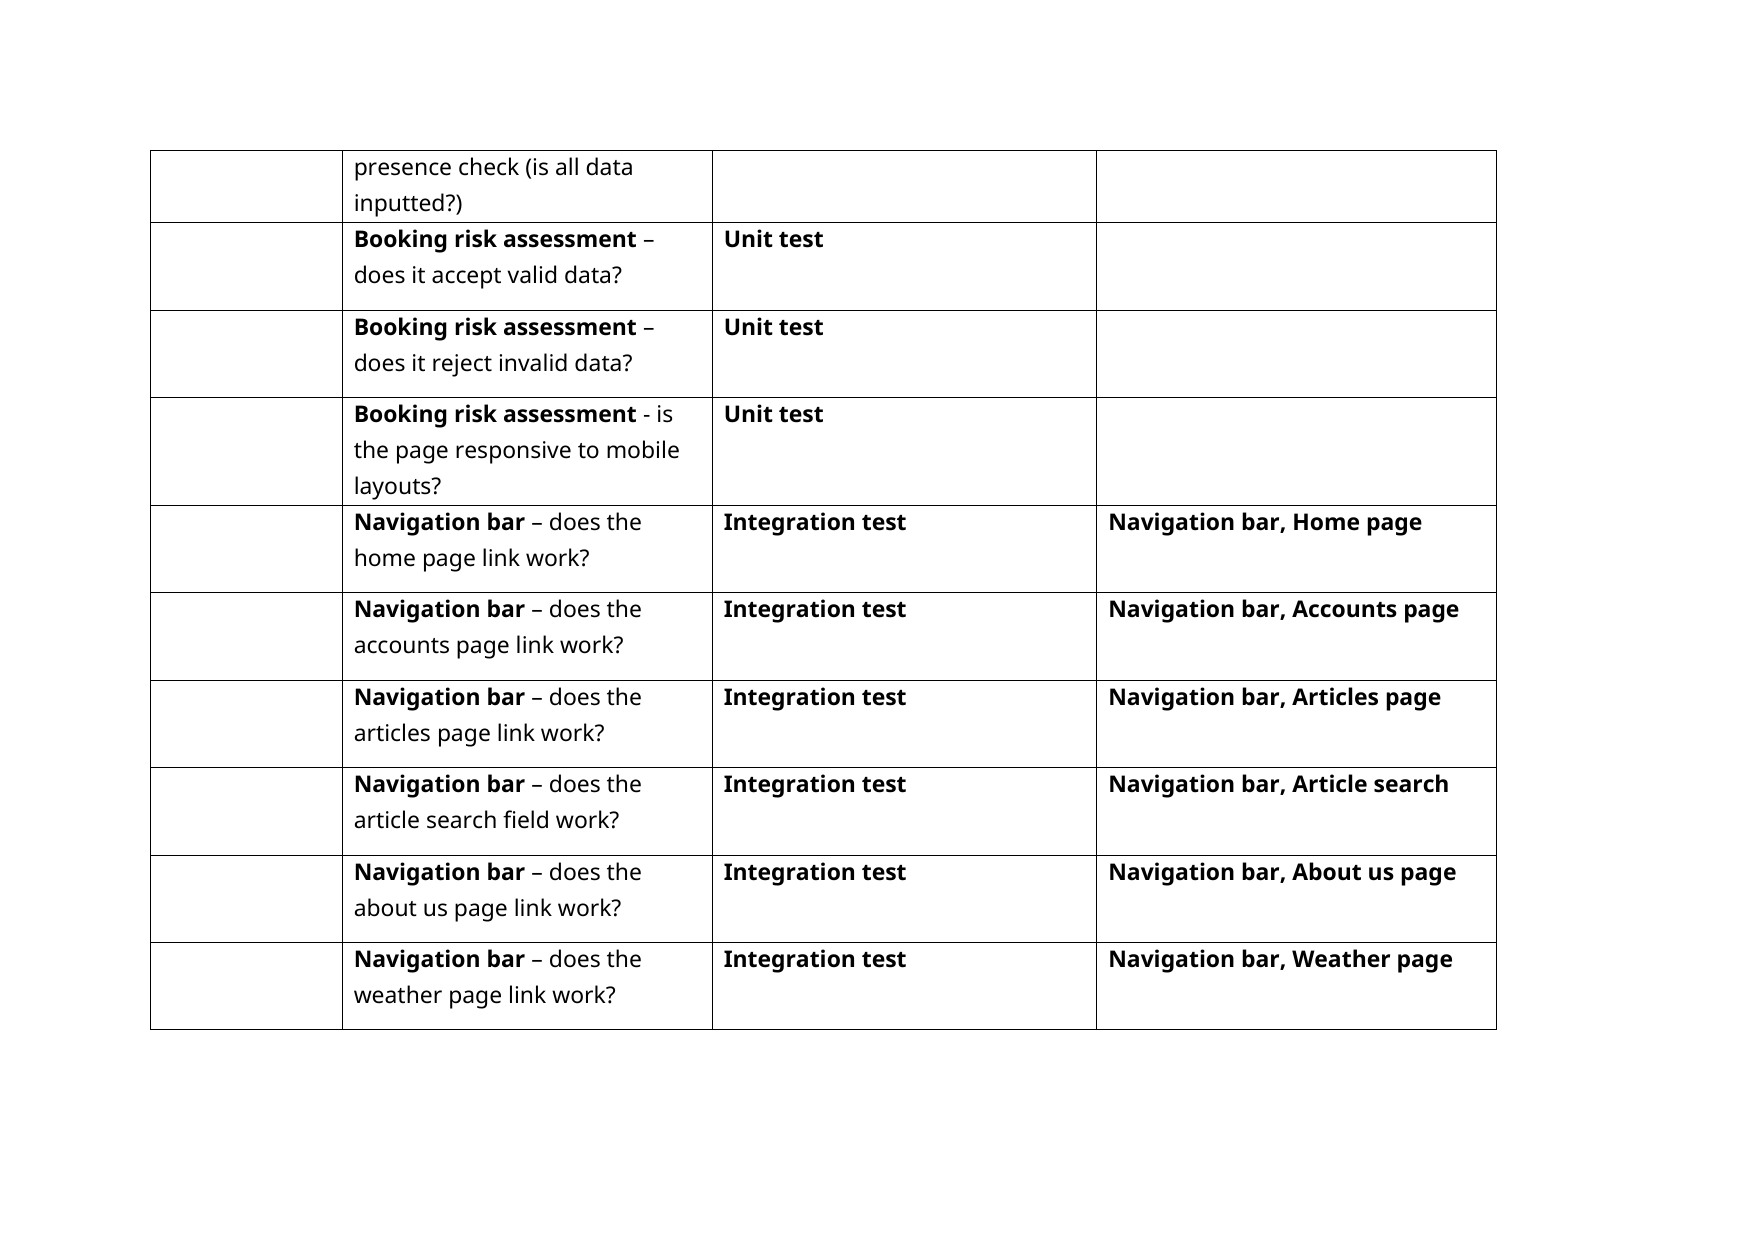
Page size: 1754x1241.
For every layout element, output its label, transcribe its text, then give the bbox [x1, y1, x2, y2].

table_cell [1097, 151, 1496, 222]
table_cell [151, 398, 342, 505]
table_cell [1097, 398, 1496, 505]
table_cell [151, 311, 342, 397]
table_cell [151, 223, 342, 309]
table_cell Integration test [713, 856, 1096, 942]
table_cell [151, 151, 342, 222]
table_cell Booking risk assessment - is the page responsive to mobile layouts? [343, 398, 712, 505]
table_cell Navigation bar – does the home page link work? [343, 506, 712, 592]
table_cell Booking risk assessment – does it accept valid data? [343, 223, 712, 309]
table_cell Navigation bar – does the accounts page link work? [343, 593, 712, 680]
table_cell [151, 681, 342, 767]
table_cell Integration test [713, 943, 1096, 1029]
table_cell Unit test [713, 398, 1096, 505]
table_cell [1097, 311, 1496, 397]
table_cell Unit test [713, 223, 1096, 309]
table_cell [713, 151, 1096, 222]
table_cell [151, 593, 342, 680]
table_cell Navigation bar – does the articles page link work? [343, 681, 712, 767]
table_cell presence check (is all data inputted?) [343, 151, 712, 222]
table_cell Integration test [713, 681, 1096, 767]
table_cell Unit test [713, 311, 1096, 397]
table_cell Integration test [713, 768, 1096, 854]
table_cell Navigation bar, Article search [1097, 768, 1496, 854]
table_cell Booking risk assessment – does it reject invalid data? [343, 311, 712, 397]
table_cell Navigation bar, Accounts page [1097, 593, 1496, 680]
table_cell Navigation bar, Home page [1097, 506, 1496, 592]
table_cell Integration test [713, 506, 1096, 592]
table_cell Navigation bar – does the about us page link work? [343, 856, 712, 942]
table_cell Navigation bar, Articles page [1097, 681, 1496, 767]
table_cell [151, 943, 342, 1029]
table_cell Navigation bar, Weather page [1097, 943, 1496, 1029]
table_cell [151, 856, 342, 942]
table_cell Navigation bar – does the article search field work? [343, 768, 712, 854]
table_cell [151, 506, 342, 592]
table_cell Integration test [713, 593, 1096, 680]
table_cell Navigation bar – does the weather page link work? [343, 943, 712, 1029]
table_cell Navigation bar, About us page [1097, 856, 1496, 942]
table_cell [151, 768, 342, 854]
table_cell [1097, 223, 1496, 309]
